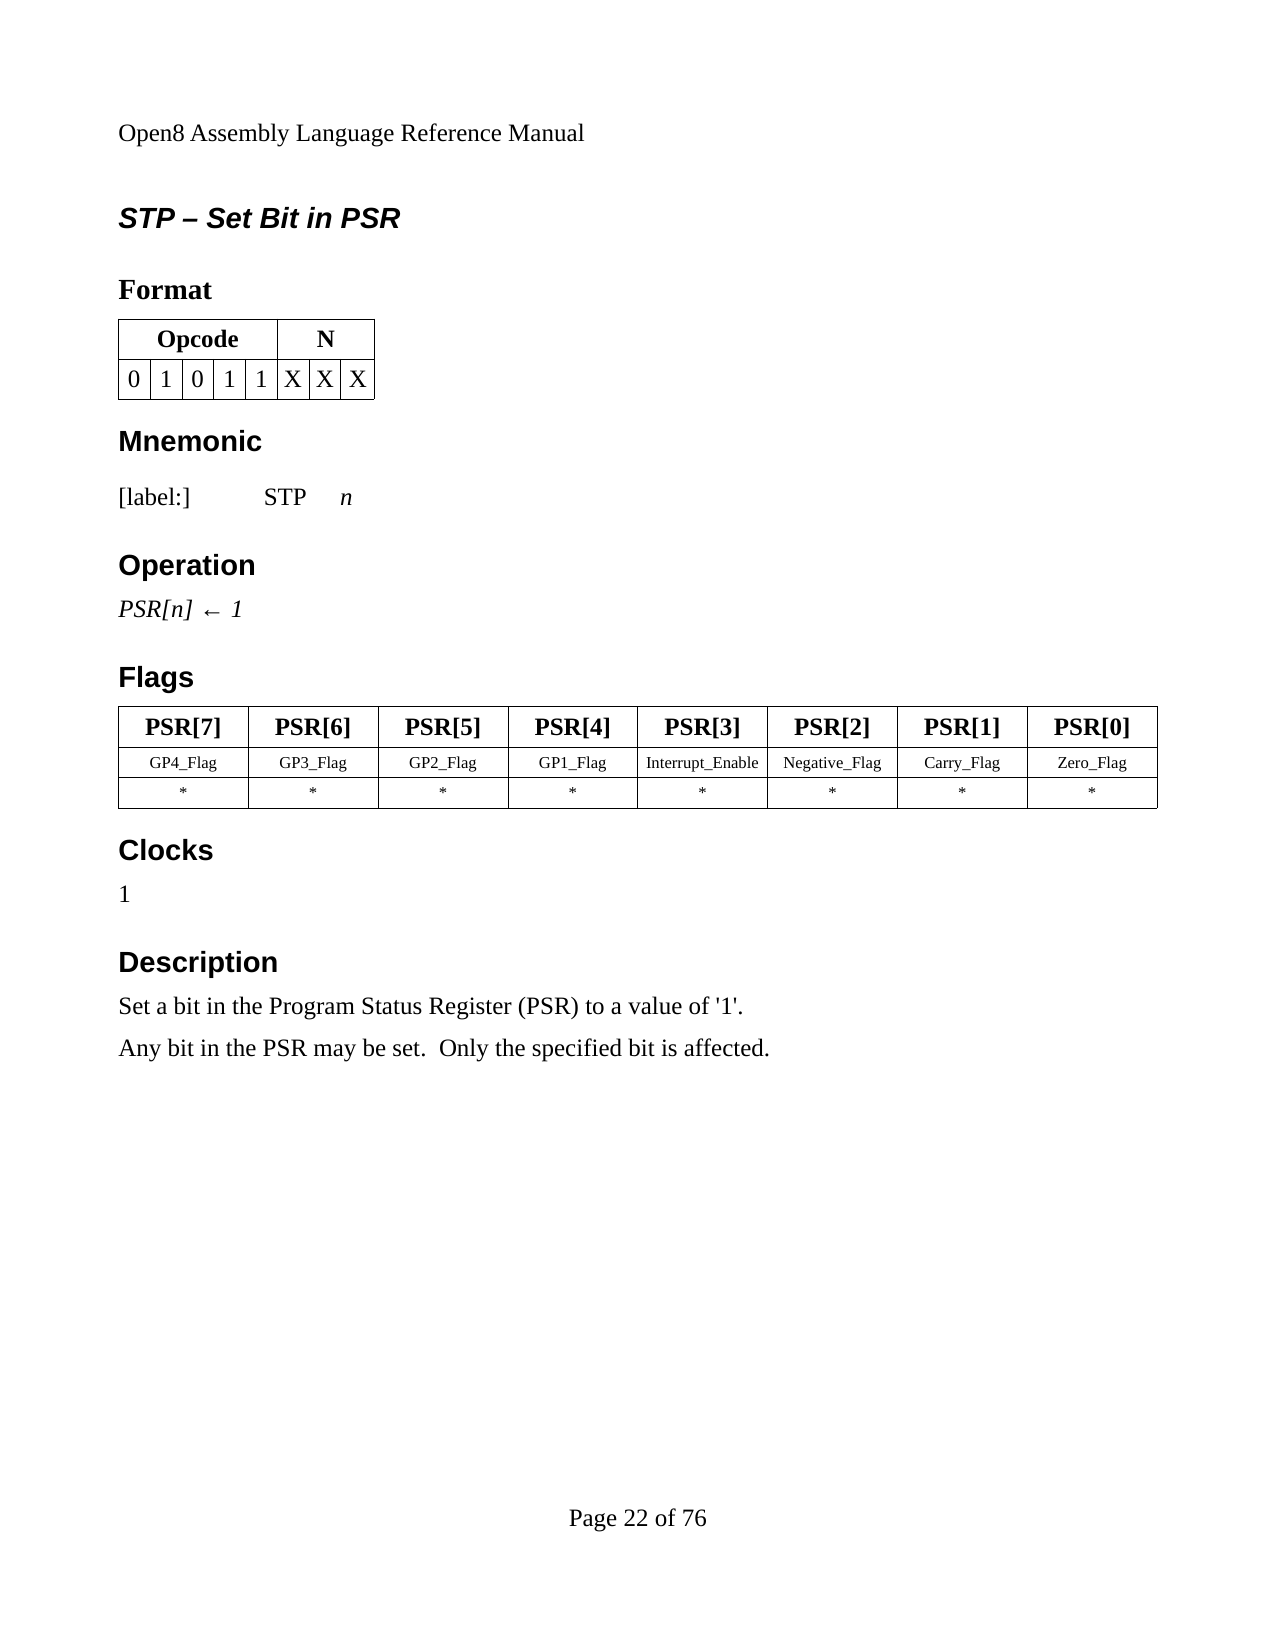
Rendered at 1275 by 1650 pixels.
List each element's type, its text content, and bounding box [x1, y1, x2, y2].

table_cell Interrupt_Enable [638, 748, 767, 777]
table_header PSR[5] [379, 707, 508, 747]
table_header PSR[2] [768, 707, 897, 747]
text [label:] STP n [118, 482, 1157, 511]
table_cell GP4_Flag [119, 748, 248, 777]
table_cell 0 [183, 360, 213, 399]
table_cell * [638, 778, 767, 808]
table_cell Negative_Flag [768, 748, 897, 777]
table_cell 1 [214, 360, 245, 399]
table_header Opcode [119, 320, 277, 359]
table_cell GP1_Flag [509, 748, 637, 777]
table_cell GP2_Flag [379, 748, 508, 777]
text Any bit in the PSR may be set. Only the specified bit is affected. [118, 1033, 1157, 1061]
table_cell Zero_Flag [1028, 748, 1157, 777]
table_header PSR[1] [898, 707, 1027, 747]
subtitle Format [118, 272, 1157, 306]
text PSR[n] ← 1 [118, 594, 1157, 623]
table_cell 1 [246, 360, 277, 399]
subtitle Operation [118, 548, 1157, 581]
table_cell X [341, 360, 374, 399]
subtitle Flags [118, 660, 1157, 694]
subtitle Mnemonic [118, 424, 1157, 458]
table_cell 1 [151, 360, 182, 399]
table_header N [278, 320, 374, 359]
table_cell X [278, 360, 309, 399]
table_cell X [310, 360, 340, 399]
text 1 [118, 879, 1157, 908]
table_cell * [898, 778, 1027, 808]
table_cell 0 [119, 360, 150, 399]
table_cell Carry_Flag [898, 748, 1027, 777]
text Set a bit in the Program Status Register (PSR) to a value of '1'. [118, 991, 1157, 1020]
subtitle Clocks [118, 833, 1157, 867]
table_header PSR[6] [249, 707, 378, 747]
table_header PSR[3] [638, 707, 767, 747]
table_header PSR[7] [119, 707, 248, 747]
subtitle STP – Set Bit in PSR [118, 201, 1157, 235]
table_cell * [249, 778, 378, 808]
table_cell * [119, 778, 248, 808]
table_cell * [1028, 778, 1157, 808]
table_cell * [379, 778, 508, 808]
table_cell GP3_Flag [249, 748, 378, 777]
table_header PSR[0] [1028, 707, 1157, 747]
subtitle Description [118, 945, 1157, 979]
table_cell * [768, 778, 897, 808]
table_header PSR[4] [509, 707, 637, 747]
table_cell * [509, 778, 637, 808]
